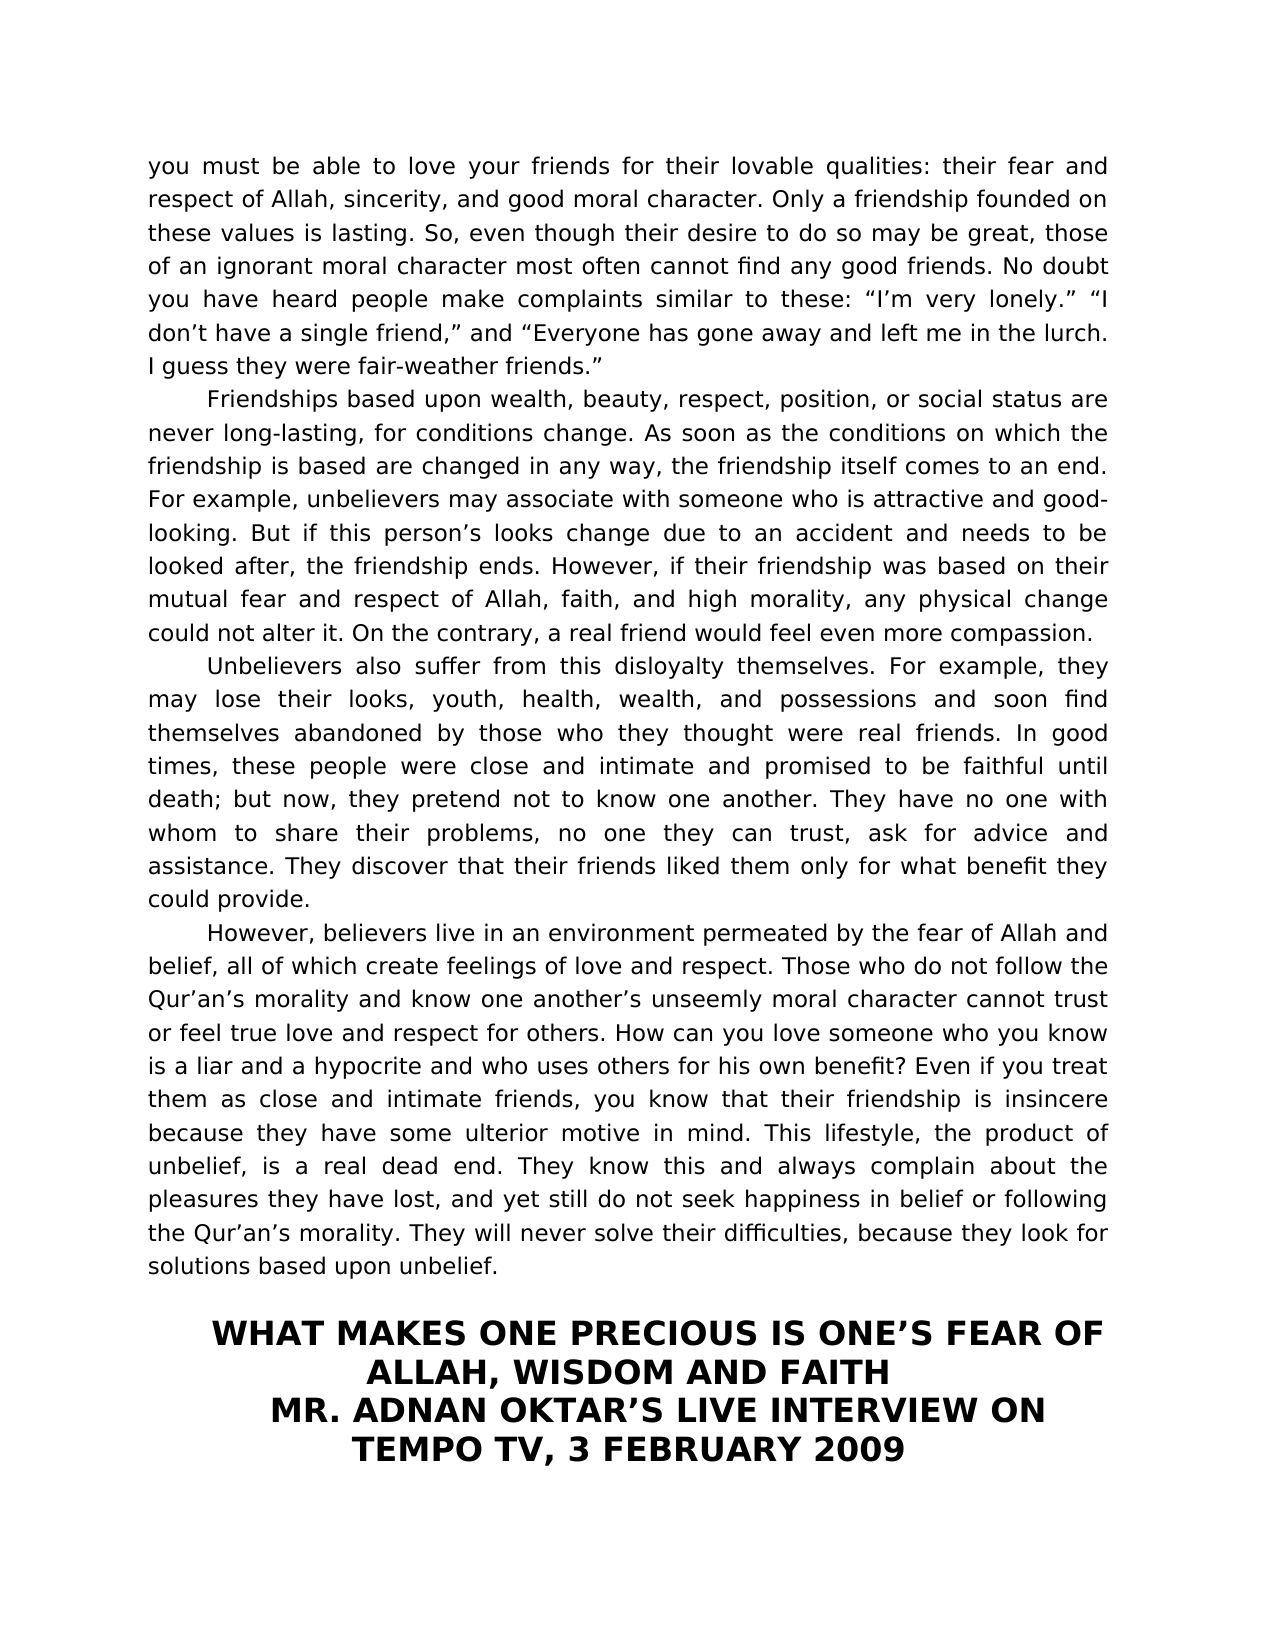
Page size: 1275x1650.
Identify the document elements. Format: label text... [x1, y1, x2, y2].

text Friendships based upon wealth, beauty, respect, position, or social status are never long-lasting, for conditions change. As soon as the conditions on which the friendship is based are changed in any way, the friendship itself comes to an end. For example, unbelievers may associate with someone who is attractive and good-looking. But if this person’s looks change due to an accident and needs to be looked after, the friendship ends. However, if their friendship was based on their mutual fear and respect of Allah, faith, and high morality, any physical change could not alter it. On the contrary, a real friend would feel even more compassion. [148, 381, 1110, 648]
text WHAT MAKES ONE PRECIOUS IS ONE’S FEAR OF ALLAH, WISDOM AND FAITH [148, 1314, 1110, 1392]
text Unbelievers also suffer from this disloyalty themselves. For example, they may lose their looks, youth, health, wealth, and possessions and soon find themselves abandoned by those who they thought were real friends. In good times, these people were close and intimate and promised to be faithful until death; but now, they pretend not to know one another. They have no one with whom to share their problems, no one they can trust, ask for advice and assistance. They discover that their friends liked them only for what benefit they could provide. [148, 648, 1110, 914]
text However, believers live in an environment permeated by the fear of Allah and belief, all of which create feelings of love and respect. Those who do not follow the Qur’an’s morality and know one another’s unseemly moral character cannot trust or feel true love and respect for others. How can you love someone who you know is a liar and a hypocrite and who uses others for his own benefit? Even if you treat them as close and intimate friends, you know that their friendship is insincere because they have some ulterior motive in mind. This lifestyle, the product of unbelief, is a real dead end. They know this and always complain about the pleasures they have lost, and yet still do not seek happiness in belief or following the Qur’an’s morality. They will never solve their difficulties, because they look for solutions based upon unbelief. [148, 914, 1110, 1281]
text MR. ADNAN OKTAR’S LIVE INTERVIEW ON TEMPO TV, 3 FEBRUARY 2009 [148, 1392, 1110, 1470]
text you must be able to love your friends for their lovable qualities: their fear and respect of Allah, sincerity, and good moral character. Only a friendship founded on these values is lasting. So, even though their desire to do so may be great, those of an ignorant moral character most often cannot find any good friends. No doubt you have heard people make complaints similar to these: “I’m very lonely.” “I don’t have a single friend,” and “Everyone has gone away and left me in the lurch. I guess they were fair-weather friends.” [148, 148, 1110, 381]
